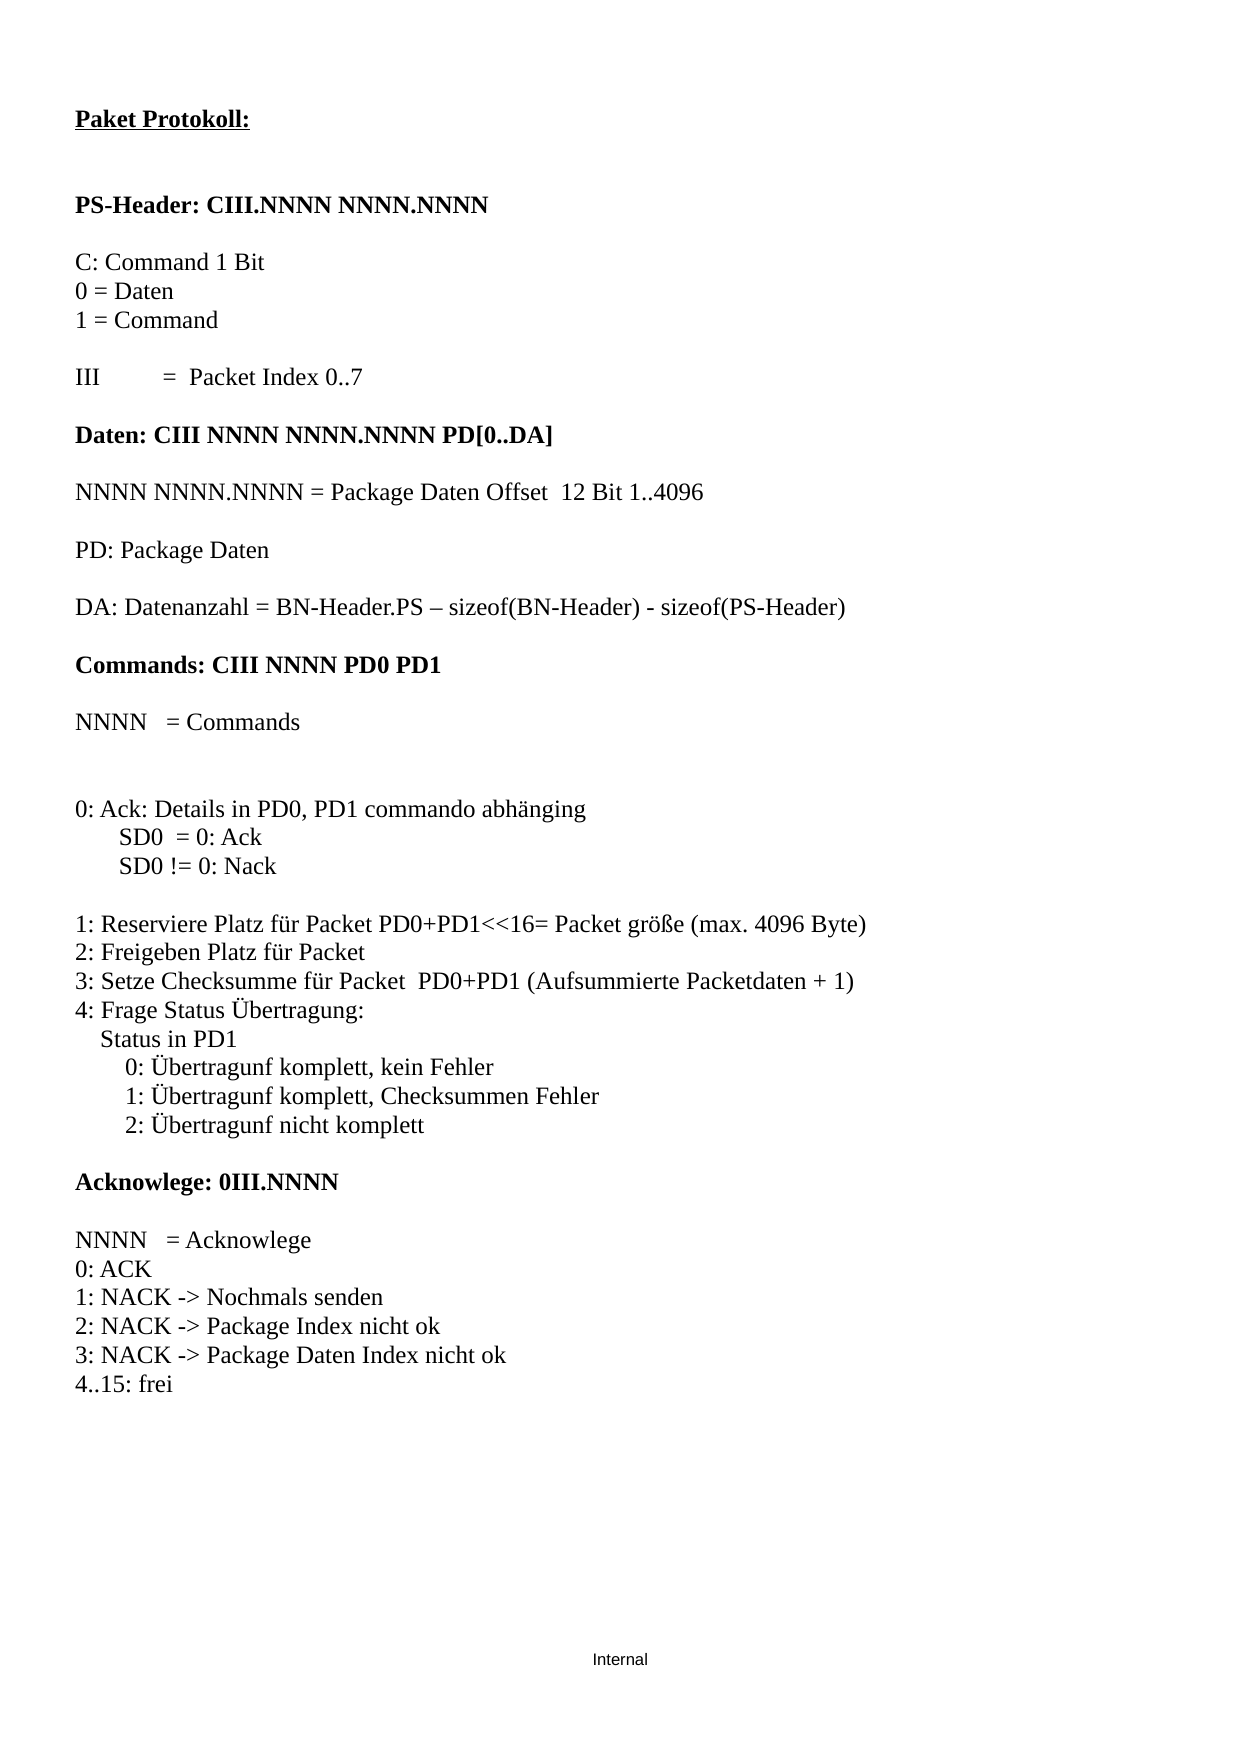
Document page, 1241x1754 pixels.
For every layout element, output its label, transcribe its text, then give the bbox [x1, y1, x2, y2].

text SD0 != 0: Nack [75, 851, 1165, 880]
text NNNN NNNN.NNNN = Package Daten Offset 12 Bit 1..4096 [75, 477, 1165, 506]
text C: Command 1 Bit [75, 247, 1165, 276]
text 3: NACK -> Package Daten Index nicht ok [75, 1340, 1165, 1369]
text 1: Übertragunf komplett, Checksummen Fehler [75, 1081, 1165, 1110]
text 4..15: frei [75, 1369, 1165, 1397]
text 3: Setze Checksumme für Packet PD0+PD1 (Aufsummierte Packetdaten + 1) [75, 966, 1165, 995]
text III = Packet Index 0..7 [75, 362, 1165, 391]
text NNNN = Acknowlege [75, 1225, 1165, 1254]
text 0 = Daten [75, 276, 1165, 305]
text DA: Datenanzahl = BN-Header.PS – sizeof(BN-Header) - sizeof(PS-Header) [75, 592, 1165, 621]
text Paket Protokoll: [75, 104, 1165, 132]
text 2: Übertragunf nicht komplett [75, 1110, 1165, 1139]
text Commands: CIII NNNN PD0 PD1 [75, 650, 1165, 679]
text 1: Reserviere Platz für Packet PD0+PD1<<16= Packet größe (max. 4096 Byte) [75, 909, 1165, 937]
text Daten: CIII NNNN NNNN.NNNN PD[0..DA] [75, 420, 1165, 449]
text 1: NACK -> Nochmals senden [75, 1282, 1165, 1311]
text 2: NACK -> Package Index nicht ok [75, 1311, 1165, 1340]
text PS-Header: CIII.NNNN NNNN.NNNN [75, 190, 1165, 219]
text 0: ACK [75, 1254, 1165, 1282]
text 0: Übertragunf komplett, kein Fehler [75, 1052, 1165, 1081]
text NNNN = Commands [75, 707, 1165, 736]
text 2: Freigeben Platz für Packet [75, 937, 1165, 966]
text SD0 = 0: Ack [75, 822, 1165, 851]
text Status in PD1 [75, 1024, 1165, 1052]
text PD: Package Daten [75, 535, 1165, 564]
text 4: Frage Status Übertragung: [75, 995, 1165, 1024]
text 1 = Command [75, 305, 1165, 334]
text Acknowlege: 0III.NNNN [75, 1167, 1165, 1196]
text 0: Ack: Details in PD0, PD1 commando abhänging [75, 794, 1165, 822]
